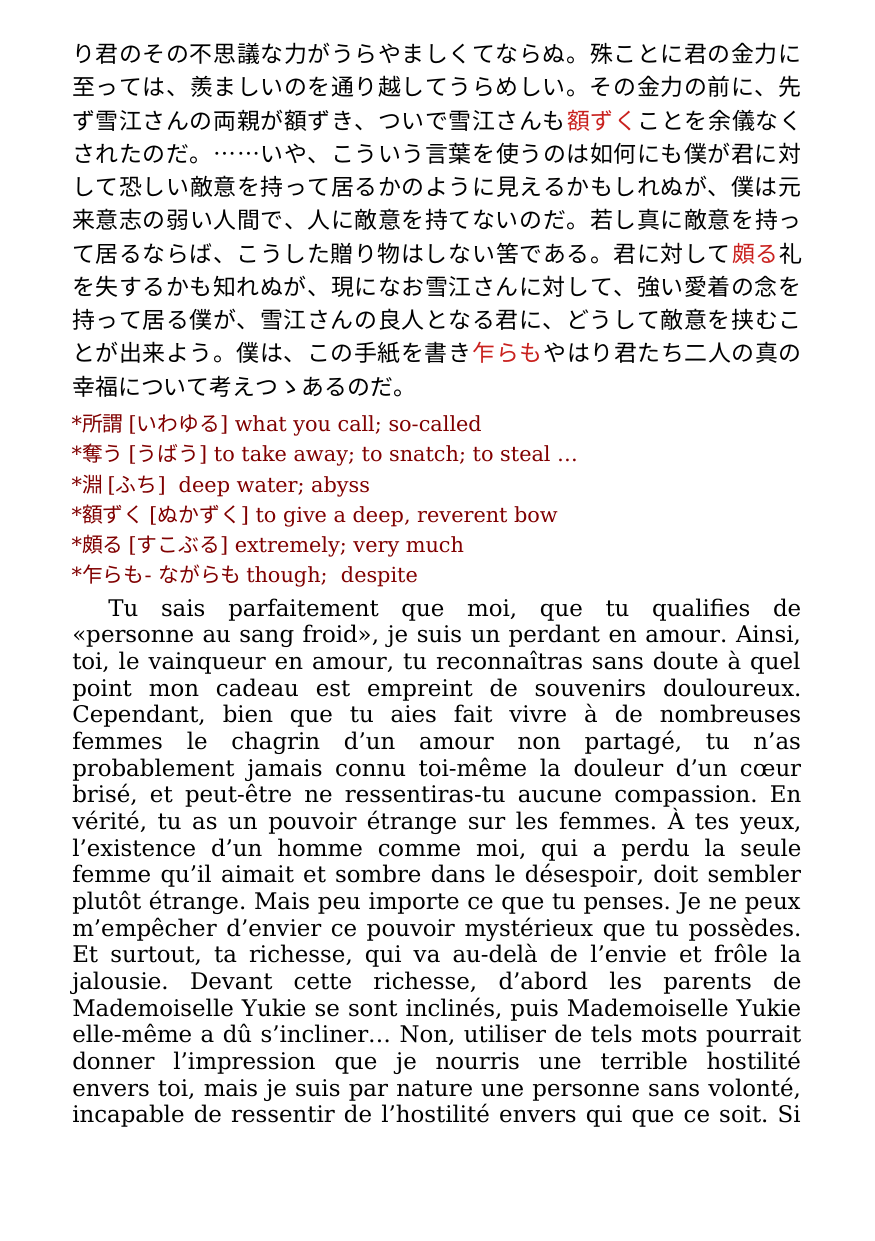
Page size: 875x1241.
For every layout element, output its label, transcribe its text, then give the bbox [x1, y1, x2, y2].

text *乍らも- ながらも though; despite [71, 558, 803, 589]
text *奪う [うばう] to take away; to snatch; to steal … [71, 438, 803, 468]
text *頗る [すこぶる] extremely; very much [71, 528, 803, 558]
text *額ずく [ぬかずく] to give a deep, reverent bow [71, 498, 803, 528]
text *所謂 [いわゆる] what you call; so-called [71, 407, 803, 438]
text り君のその不思議な力がうらやましくてならぬ。殊ことに君の金力に至っては、羨ましいのを通り越してうらめしい。その金力の前に、先ず雪江さんの両親が額ずき、ついで雪江さんも額ずくことを余儀なくされたのだ。……いや、こういう言葉を使うのは如何にも僕が君に対して恐しい敵意を持って居るかのように見えるかもしれぬが、僕は元来意志の弱い人間で、人に敵意を持てないのだ。若し真に敵意を持って居るならば、こうした贈り物はしない筈である。君に対して頗る礼を失するかも知れぬが、現になお雪江さんに対して、強い愛着の念を持って居る僕が、雪江さんの良人となる君に、どうして敵意を挟むことが出来よう。僕は、この手紙を書き乍らもやはり君たち二人の真の幸福について考えつゝあるのだ。 [72, 36, 802, 402]
text *淵 [ふち] deep water; abyss [71, 468, 803, 498]
text Tu sais parfaitement que moi, que tu qualifies de «personne au sang froid», je suis un perdant en amour. Ainsi, toi, le vainqueur en amour, tu reconnaîtras sans doute à quel point mon cadeau est empreint de souvenirs douloureux. Cependant, bien que tu aies fait vivre à de nombreuses femmes le chagrin d’un amour non partagé, tu n’as probablement jamais connu toi-même la douleur d’un cœur brisé, et peut-être ne ressentiras-tu aucune compassion. En vérité, tu as un pouvoir étrange sur les femmes. À tes yeux, l’existence d’un homme comme moi, qui a perdu la seule femme qu’il aimait et sombre dans le désespoir, doit sembler plutôt étrange. Mais peu importe ce que tu penses. Je ne peux m’empêcher d’envier ce pouvoir mystérieux que tu possèdes. Et surtout, ta richesse, qui va au-delà de l’envie et frôle la jalousie. Devant cette richesse, d’abord les parents de Mademoiselle Yukie se sont inclinés, puis Mademoiselle Yukie elle-même a dû s’incliner… Non, utiliser de tels mots pourrait donner l’impression que je nourris une terrible hostilité envers toi, mais je suis par nature une personne sans volonté, incapable de ressentir de l’hostilité envers qui que ce soit. Si [72, 595, 802, 1128]
